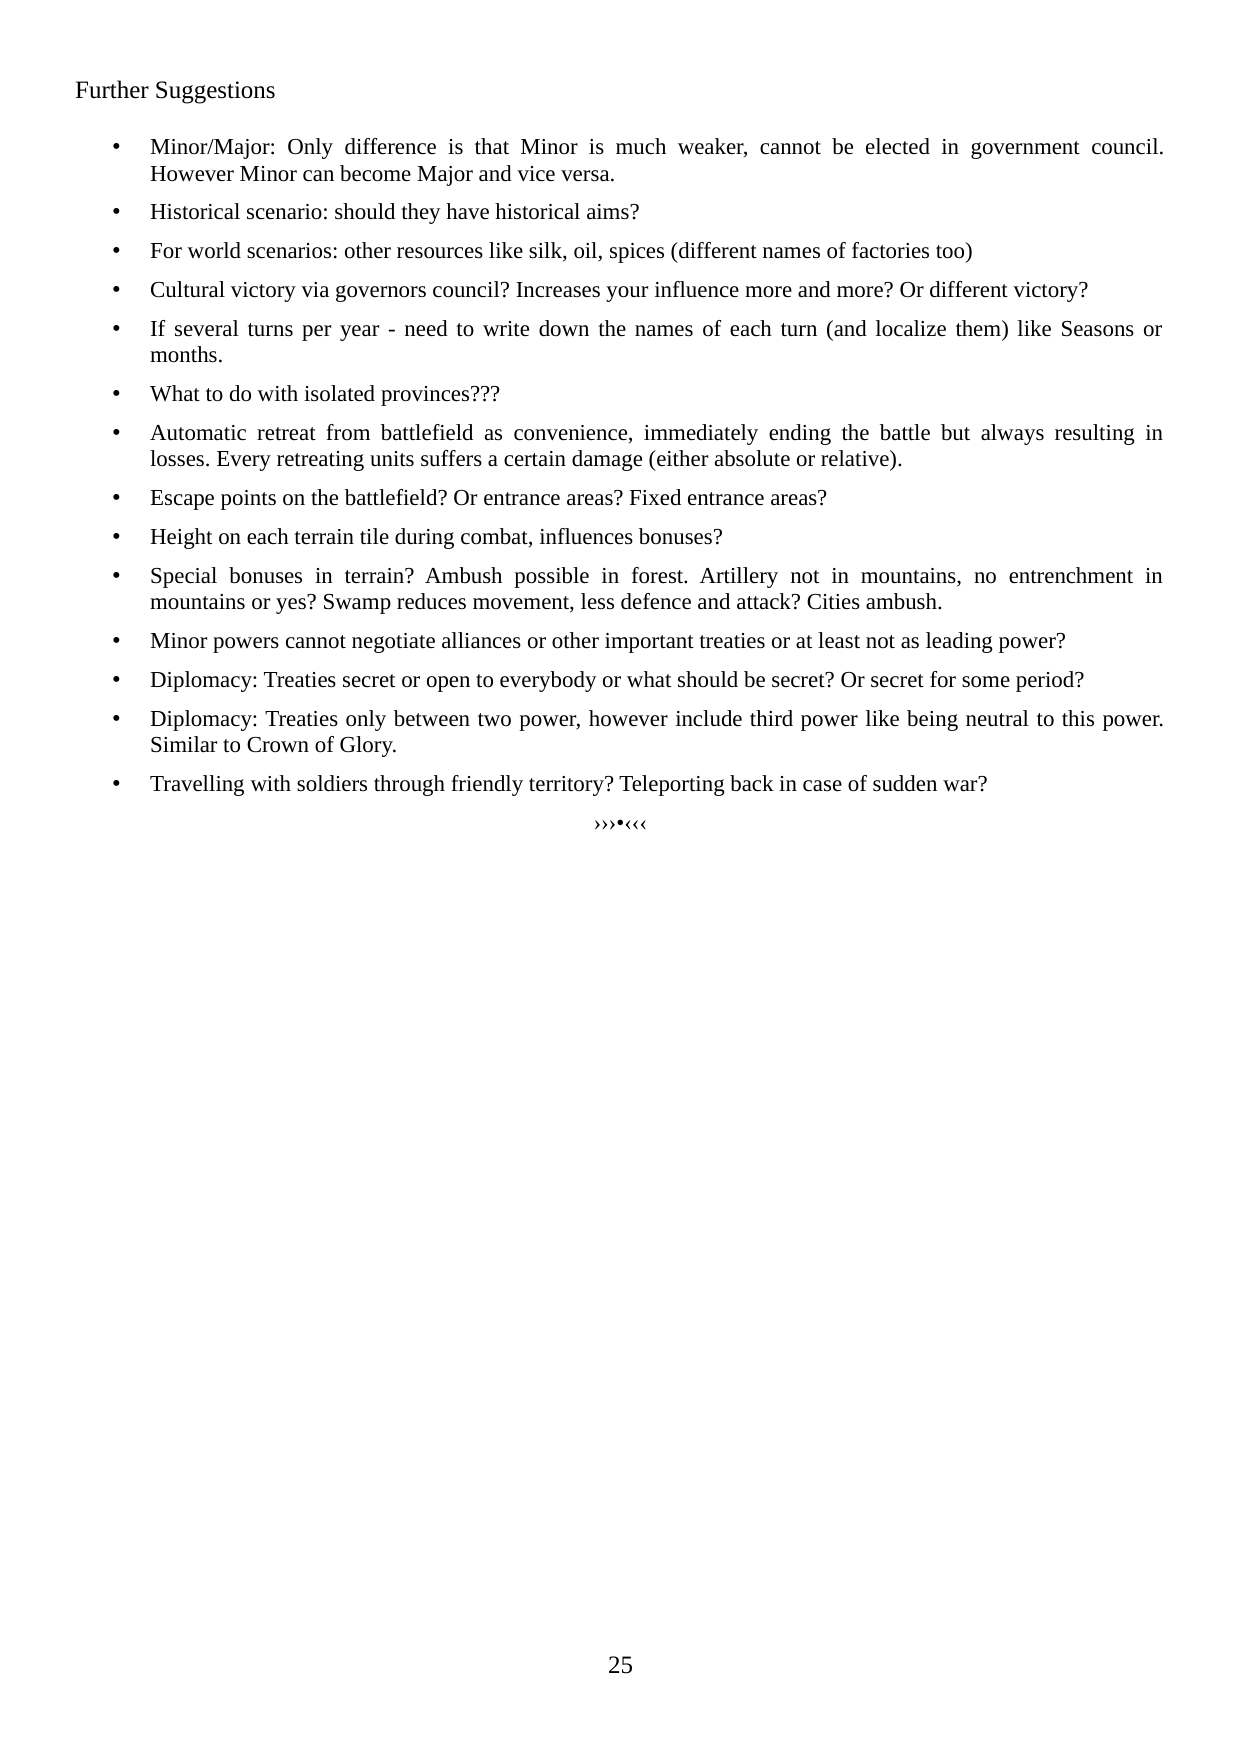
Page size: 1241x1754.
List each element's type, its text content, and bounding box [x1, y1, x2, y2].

list Cultural victory via governors council? Increases your influence more and more? Or different victory? [112, 276, 1166, 302]
list Automatic retreat from battlefield as convenience, immediately ending the battle but always resulting in losses. Every retreating units suffers a certain damage (either absolute or relative). [112, 419, 1166, 472]
list Height on each terrain tile during combat, influences bonuses? [112, 523, 1166, 549]
list Escape points on the battlefield? Or entrance areas? Fixed entrance areas? [112, 484, 1166, 511]
text ›››•‹‹‹ [75, 809, 1166, 835]
list For world scenarios: other resources like silk, oil, spices (different names of factories too) [112, 237, 1166, 264]
list Diplomacy: Treaties only between two power, however include third power like being neutral to this power. Similar to Crown of Glory. [112, 705, 1166, 758]
list Diplomacy: Treaties secret or open to everybody or what should be secret? Or secret for some period? [112, 666, 1166, 692]
list If several turns per year - need to write down the names of each turn (and localize them) like Seasons or months. [112, 315, 1166, 368]
list Minor/Major: Only difference is that Minor is much weaker, cannot be elected in government council. However Minor can become Major and vice versa. [112, 133, 1166, 186]
list What to do with isolated provinces??? [112, 380, 1166, 407]
list Minor powers cannot negotiate alliances or other important treaties or at least not as leading power? [112, 627, 1166, 653]
list Special bonuses in terrain? Ambush possible in forest. Artillery not in mountains, no entrenchment in mountains or yes? Swamp reduces movement, less defence and attack? Cities ambush. [112, 562, 1166, 615]
list Travelling with soldiers through friendly territory? Teleporting back in case of sudden war? [112, 770, 1166, 796]
list Historical scenario: should they have historical aims? [112, 198, 1166, 225]
